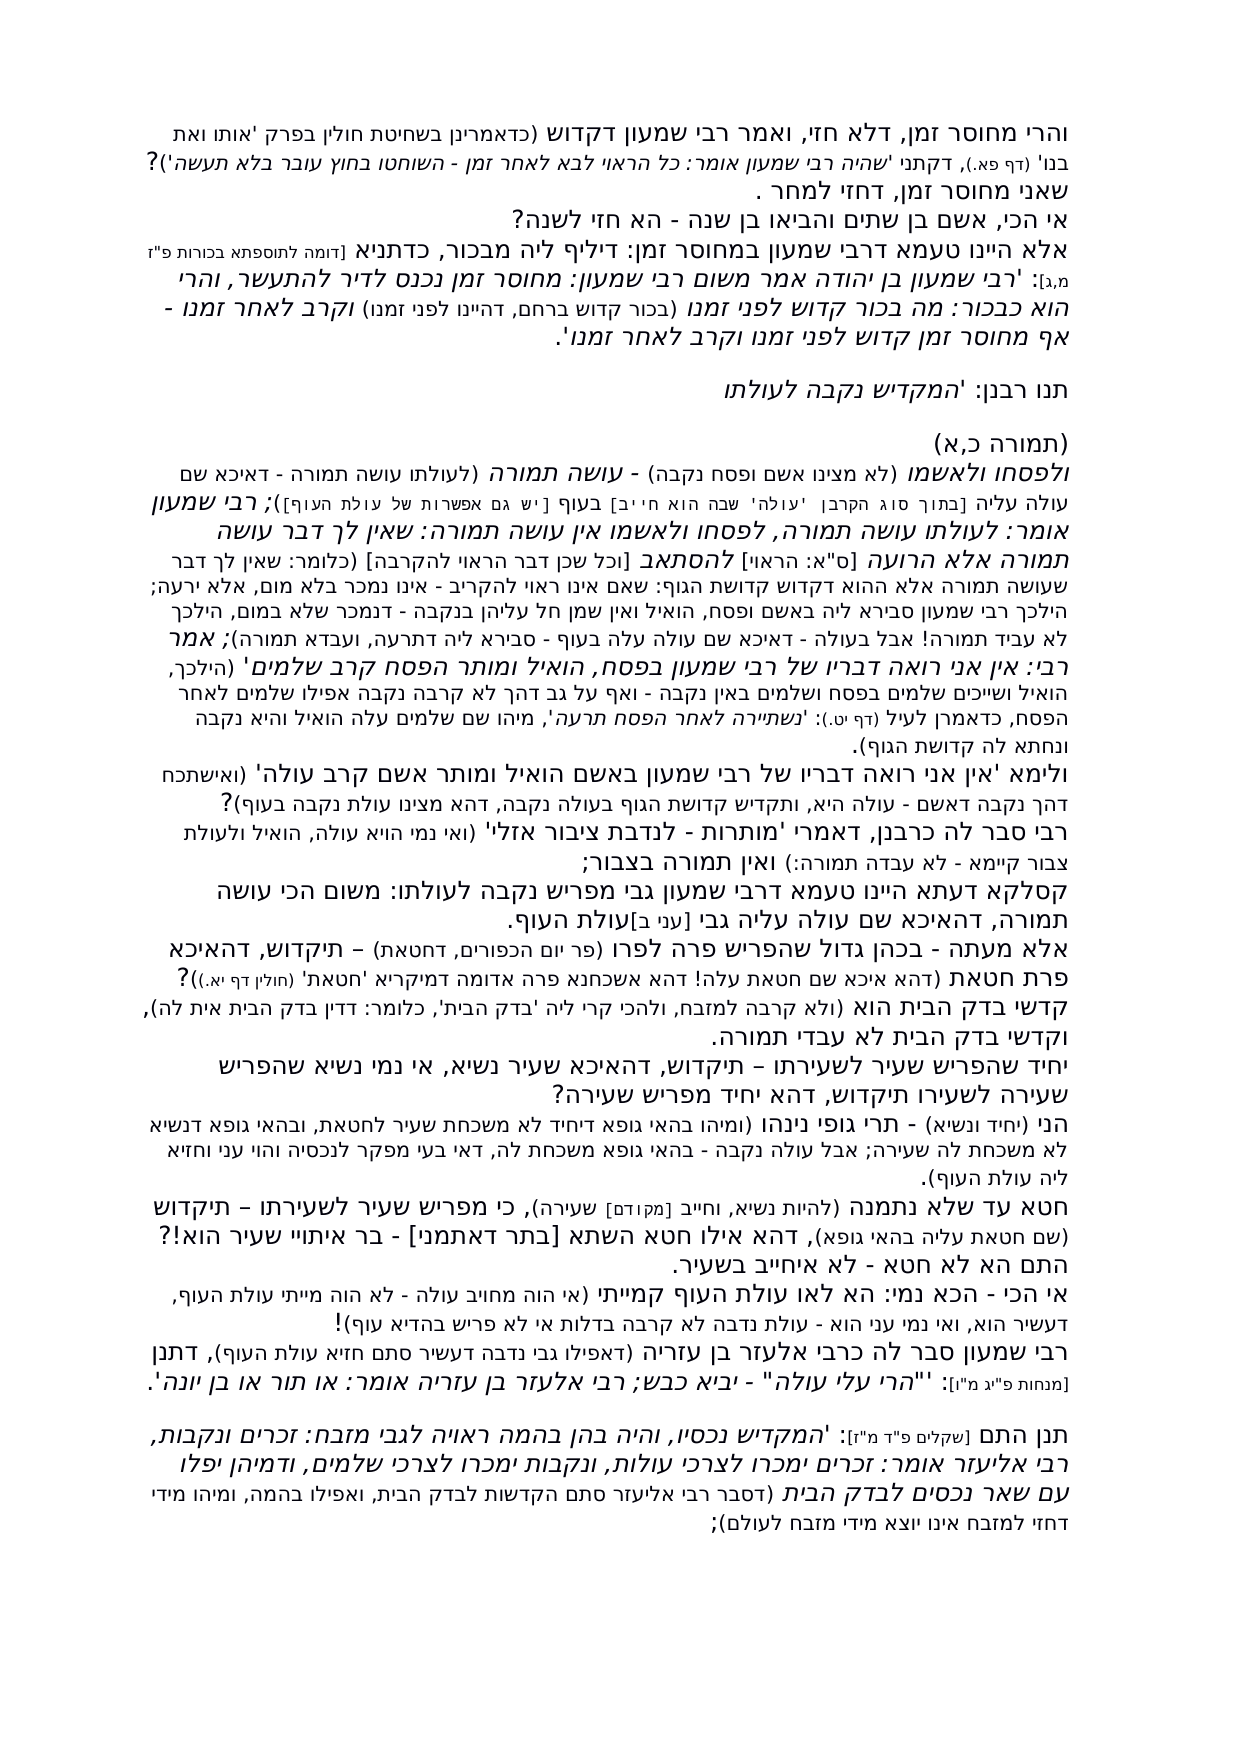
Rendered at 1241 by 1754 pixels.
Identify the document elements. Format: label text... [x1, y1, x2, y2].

text רבי שמעון סבר לה כרבי אלעזר בן עזריה (דאפילו גבי נדבה דעשיר סתם חזיא עולת העוף), דתנן [מנחות פ"יג מ"ו]: '"הרי עלי עולה" - יביא כבש; רבי אלעזר בן עזריה אומר: או תור או בן יונה'. [142, 1338, 1069, 1396]
text תנן התם [שקלים פ"ד מ"ז]: 'המקדיש נכסיו, והיה בהן בהמה ראויה לגבי מזבח: זכרים ונקבות, רבי אליעזר אומר: זכרים ימכרו לצרכי עולות, ונקבות ימכרו לצרכי שלמים, ודמיהן יפלו עם שאר נכסים לבדק הבית (דסבר רבי אליעזר סתם הקדשות לבדק הבית, ואפילו בהמה, ומיהו מידי דחזי למזבח אינו יוצא מידי מזבח לעולם); [142, 1420, 1069, 1537]
text הני (יחיד ונשיא) - תרי גופי נינהו (ומיהו בהאי גופא דיחיד לא משכחת שעיר לחטאת, ובהאי גופא דנשיא לא משכחת לה שעירה; אבל עולה נקבה - בהאי גופא משכחת לה, דאי בעי מפקר לנכסיה והוי עני וחזיא ליה עולת העוף). [142, 1109, 1069, 1192]
text אי הכי, אשם בן שתים והביאו בן שנה - הא חזי לשנה? [142, 206, 1069, 235]
text אלא היינו טעמא דרבי שמעון במחוסר זמן: דיליף ליה מבכור, כדתניא [דומה לתוספתא בכורות פ"ז מ,ג]: 'רבי שמעון בן יהודה אמר משום רבי שמעון: מחוסר זמן נכנס לדיר להתעשר, והרי הוא כבכור: מה בכור קדוש לפני זמנו (בכור קדוש ברחם, דהיינו לפני זמנו) וקרב לאחר זמנו - אף מחוסר זמן קדוש לפני זמנו וקרב לאחר זמנו'. [142, 235, 1069, 351]
text שאני מחוסר זמן, דחזי למחר . [142, 176, 1069, 206]
text ולימא 'אין אני רואה דבריו של רבי שמעון באשם הואיל ומותר אשם קרב עולה' (ואישתכח דהך נקבה דאשם - עולה היא, ותקדיש קדושת הגוף בעולה נקבה, דהא מצינו עולת נקבה בעוף)? [142, 759, 1069, 817]
text התם הא לא חטא - לא איחייב בשעיר. [142, 1250, 1069, 1279]
text רבי סבר לה כרבנן, דאמרי 'מותרות - לנדבת ציבור אזלי' (ואי נמי הויא עולה, הואיל ולעולת צבור קיימא - לא עבדה תמורה:) ואין תמורה בצבור; [142, 817, 1069, 876]
text קדשי בדק הבית הוא (ולא קרבה למזבח, ולהכי קרי ליה 'בדק הבית', כלומר: דדין בדק הבית אית לה), וקדשי בדק הבית לא עבדי תמורה. [142, 992, 1069, 1051]
text תנו רבנן: 'המקדיש נקבה לעולתו [142, 376, 1069, 405]
text קסלקא דעתא היינו טעמא דרבי שמעון גבי מפריש נקבה לעולתו: משום הכי עושה תמורה, דהאיכא שם עולה עליה גבי [עני ב]עולת העוף. [142, 876, 1069, 934]
text ולפסחו ולאשמו (לא מצינו אשם ופסח נקבה) - עושה תמורה (לעולתו עושה תמורה - דאיכא שם עולה עליה [בתוך סוג הקרבן 'עולה' שבה הוא חייב] בעוף [יש גם אפשרות של עולת העוף]); רבי שמעון אומר: לעולתו עושה תמורה, לפסחו ולאשמו אין עושה תמורה: שאין לך דבר עושה תמורה אלא הרועה [ס"א: הראוי] להסתאב [וכל שכן דבר הראוי להקרבה] (כלומר: שאין לך דבר שעושה תמורה אלא ההוא דקדוש קדושת הגוף: שאם אינו ראוי להקריב - אינו נמכר בלא מום, אלא ירעה; הילכך רבי שמעון סבירא ליה באשם ופסח, הואיל ואין שמן חל עליהן בנקבה - דנמכר שלא במום, הילכך לא עביד תמורה! אבל בעולה - דאיכא שם עולה עלה בעוף - סבירא ליה דתרעה, ועבדא תמורה); אמר רבי: אין אני רואה דבריו של רבי שמעון בפסח, הואיל ומותר הפסח קרב שלמים' (הילכך, הואיל ושייכים שלמים בפסח ושלמים באין נקבה - ואף על גב דהך לא קרבה נקבה אפילו שלמים לאחר הפסח, כדאמרן לעיל (דף יט.): 'נשתיירה לאחר הפסח תרעה', מיהו שם שלמים עלה הואיל והיא נקבה ונחתא לה קדושת הגוף). [142, 458, 1069, 759]
text חטא עד שלא נתמנה (להיות נשיא, וחייב [מקודם] שעירה), כי מפריש שעיר לשעירתו – תיקדוש (שם חטאת עליה בהאי גופא), דהא אילו חטא השתא [בתר דאתמני] - בר איתויי שעיר הוא!? [142, 1192, 1069, 1250]
text אי הכי - הכא נמי: הא לאו עולת העוף קמייתי (אי הוה מחויב עולה - לא הוה מייתי עולת העוף, דעשיר הוא, ואי נמי עני הוא - עולת נדבה לא קרבה בדלות אי לא פריש בהדיא עוף)! [142, 1279, 1069, 1338]
text אלא מעתה - בכהן גדול שהפריש פרה לפרו (פר יום הכפורים, דחטאת) – תיקדוש, דהאיכא פרת חטאת (דהא איכא שם חטאת עלה! דהא אשכחנא פרה אדומה דמיקריא 'חטאת' (חולין דף יא.))? [142, 934, 1069, 992]
text והרי מחוסר זמן, דלא חזי, ואמר רבי שמעון דקדוש (כדאמרינן בשחיטת חולין בפרק 'אותו ואת בנו' (דף פא.), דקתני 'שהיה רבי שמעון אומר: כל הראוי לבא לאחר זמן - השוחטו בחוץ עובר בלא תעשה')? [142, 118, 1069, 176]
text (תמורה כ,א) [142, 429, 1069, 458]
text יחיד שהפריש שעיר לשעירתו – תיקדוש, דהאיכא שעיר נשיא, אי נמי נשיא שהפריש שעירה לשעירו תיקדוש, דהא יחיד מפריש שעירה? [142, 1051, 1069, 1109]
